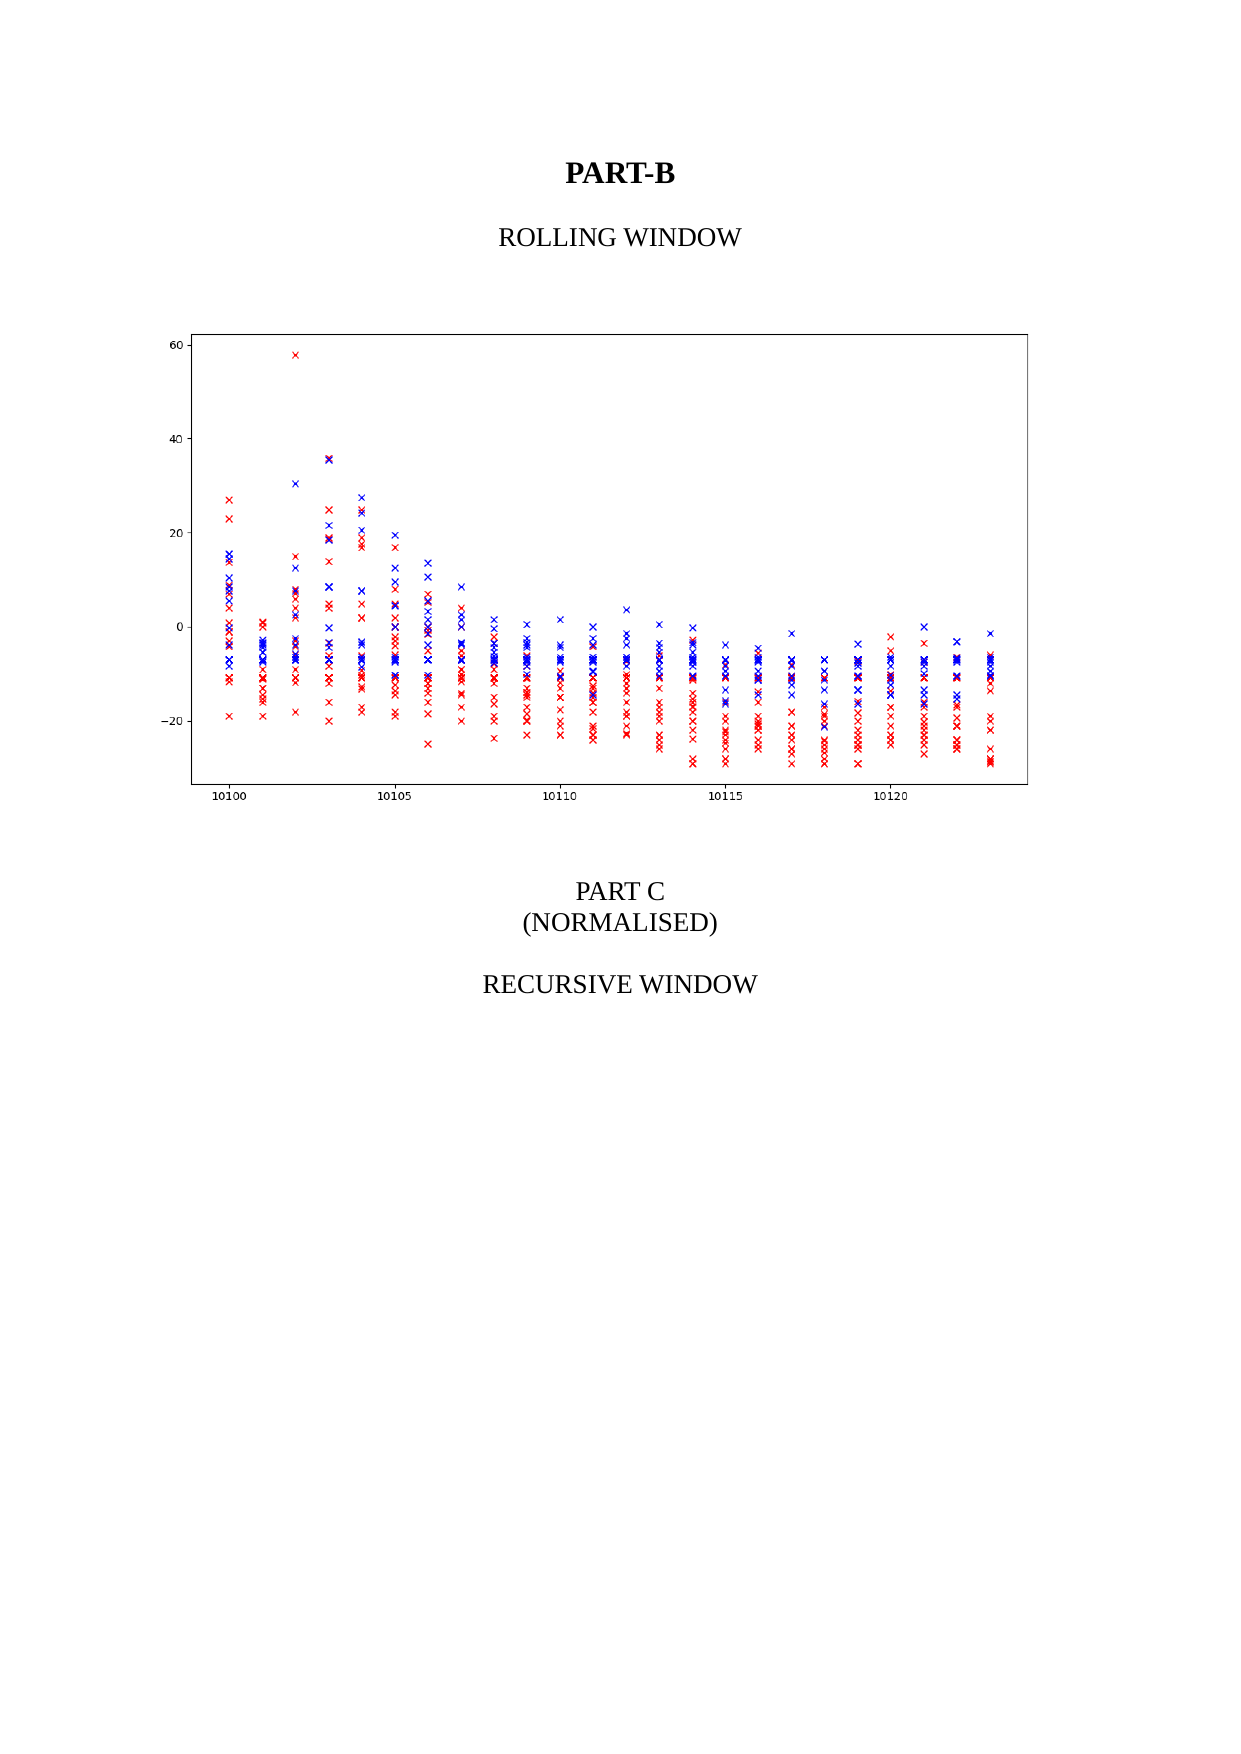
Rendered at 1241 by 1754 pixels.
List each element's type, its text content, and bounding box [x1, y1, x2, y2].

text PART C [118, 875, 1122, 906]
picture [114, 267, 1113, 844]
text (NORMALISED) [118, 906, 1122, 937]
text RECURSIVE WINDOW [118, 968, 1122, 999]
text PART-B [118, 154, 1122, 190]
text ROLLING WINDOW [118, 221, 1122, 252]
